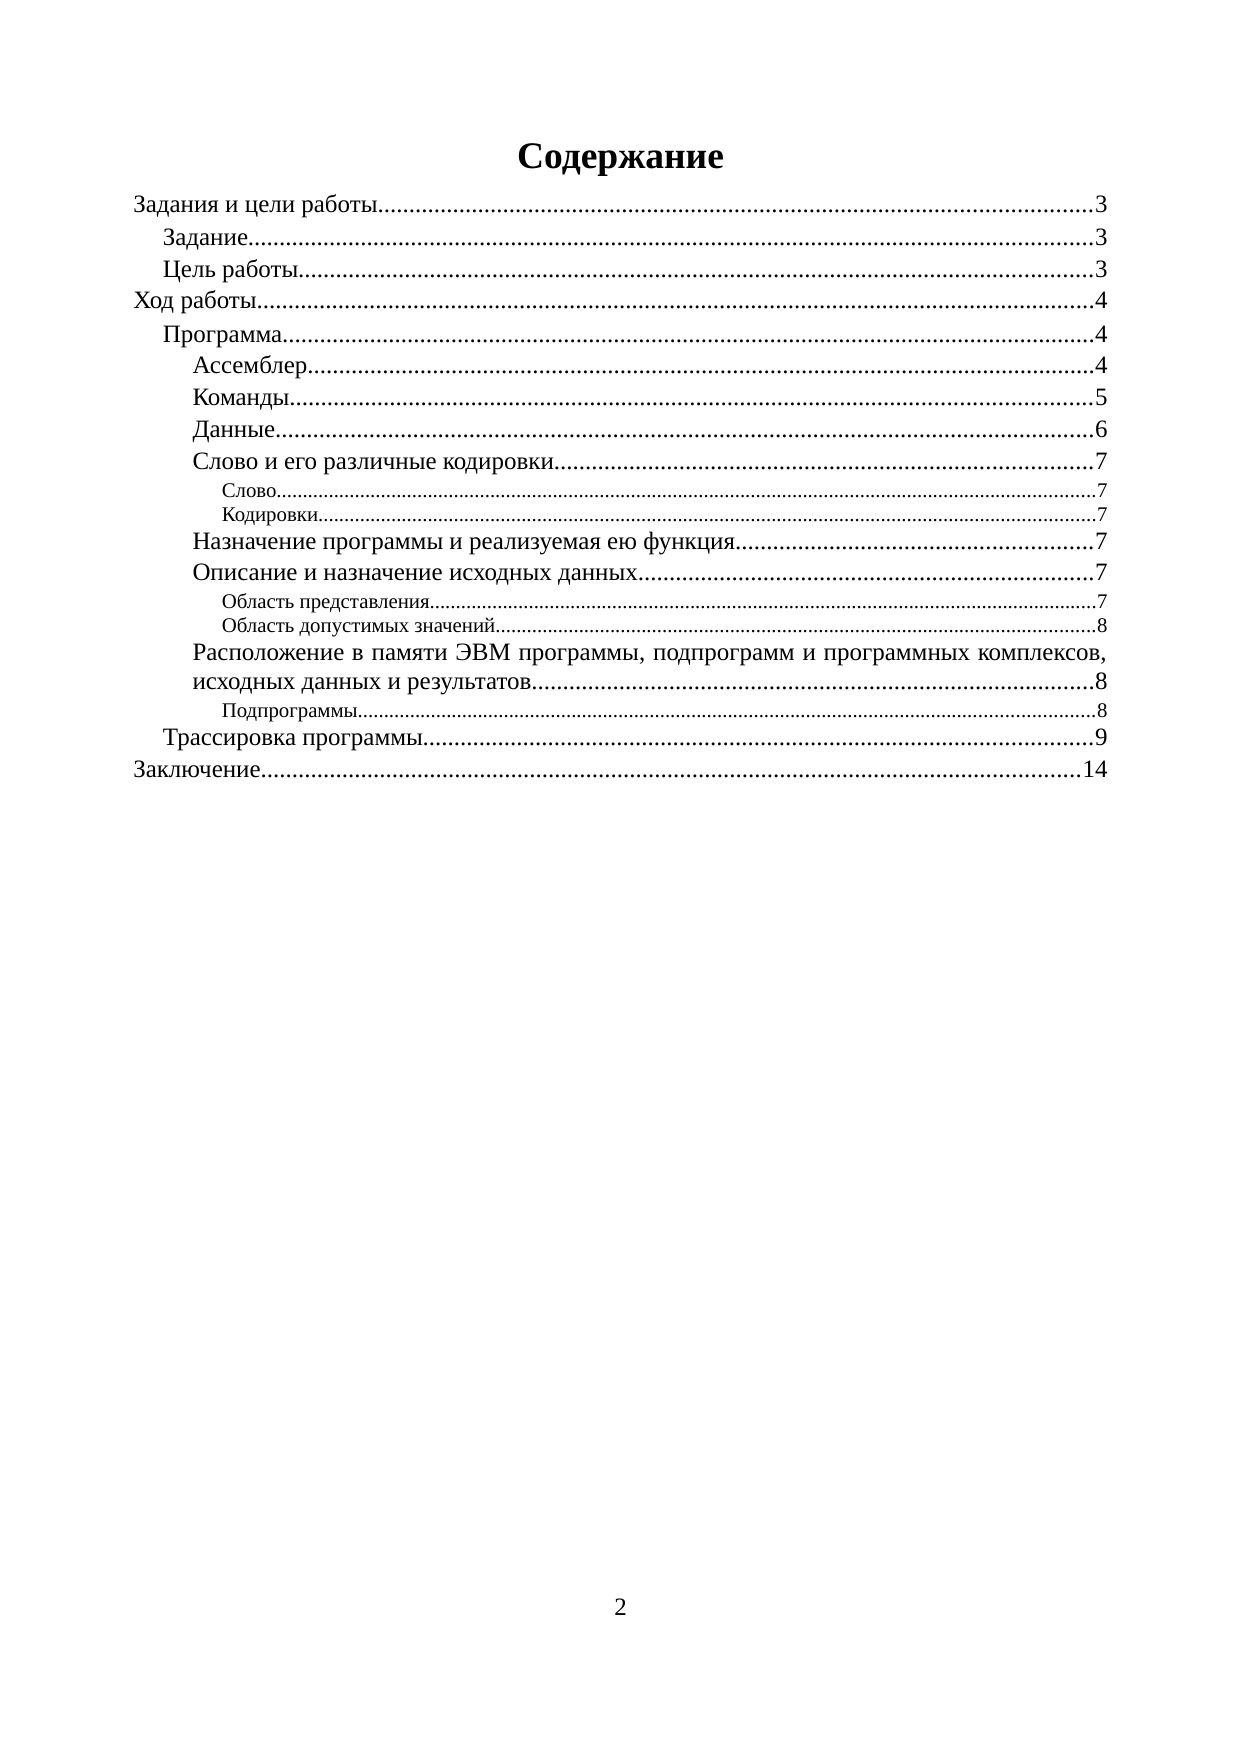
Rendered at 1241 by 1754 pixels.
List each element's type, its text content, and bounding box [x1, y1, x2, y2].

text Ассемблер 4 [192, 351, 1107, 379]
text Слово и его различные кодировки 7 [192, 446, 1107, 474]
text Задания и цели работы 3 [133, 189, 1107, 217]
text Команды 5 [192, 382, 1107, 411]
text Содержание [133, 133, 1107, 176]
text Ход работы 4 [133, 286, 1107, 314]
text Программа 4 [163, 319, 1107, 347]
text Цель работы 3 [163, 254, 1107, 282]
text Заключение 14 [133, 754, 1107, 782]
text Подпрограммы 8 [222, 698, 1107, 722]
text Область представления 7 [222, 589, 1107, 613]
text Кодировки 7 [222, 502, 1107, 526]
text Назначение программы и реализуемая ею функция 7 [192, 526, 1107, 554]
text Расположение в памяти ЭВМ программы, подпрограмм и программных комплексов, исходных данных и результатов 8 [192, 637, 1107, 695]
text Слово 7 [222, 478, 1107, 502]
text Данные 6 [192, 414, 1107, 443]
text Трассировка программы 9 [163, 722, 1107, 751]
text Описание и назначение исходных данных 7 [192, 557, 1107, 586]
text Задание 3 [163, 222, 1107, 251]
text Область допустимых значений 8 [222, 613, 1107, 637]
